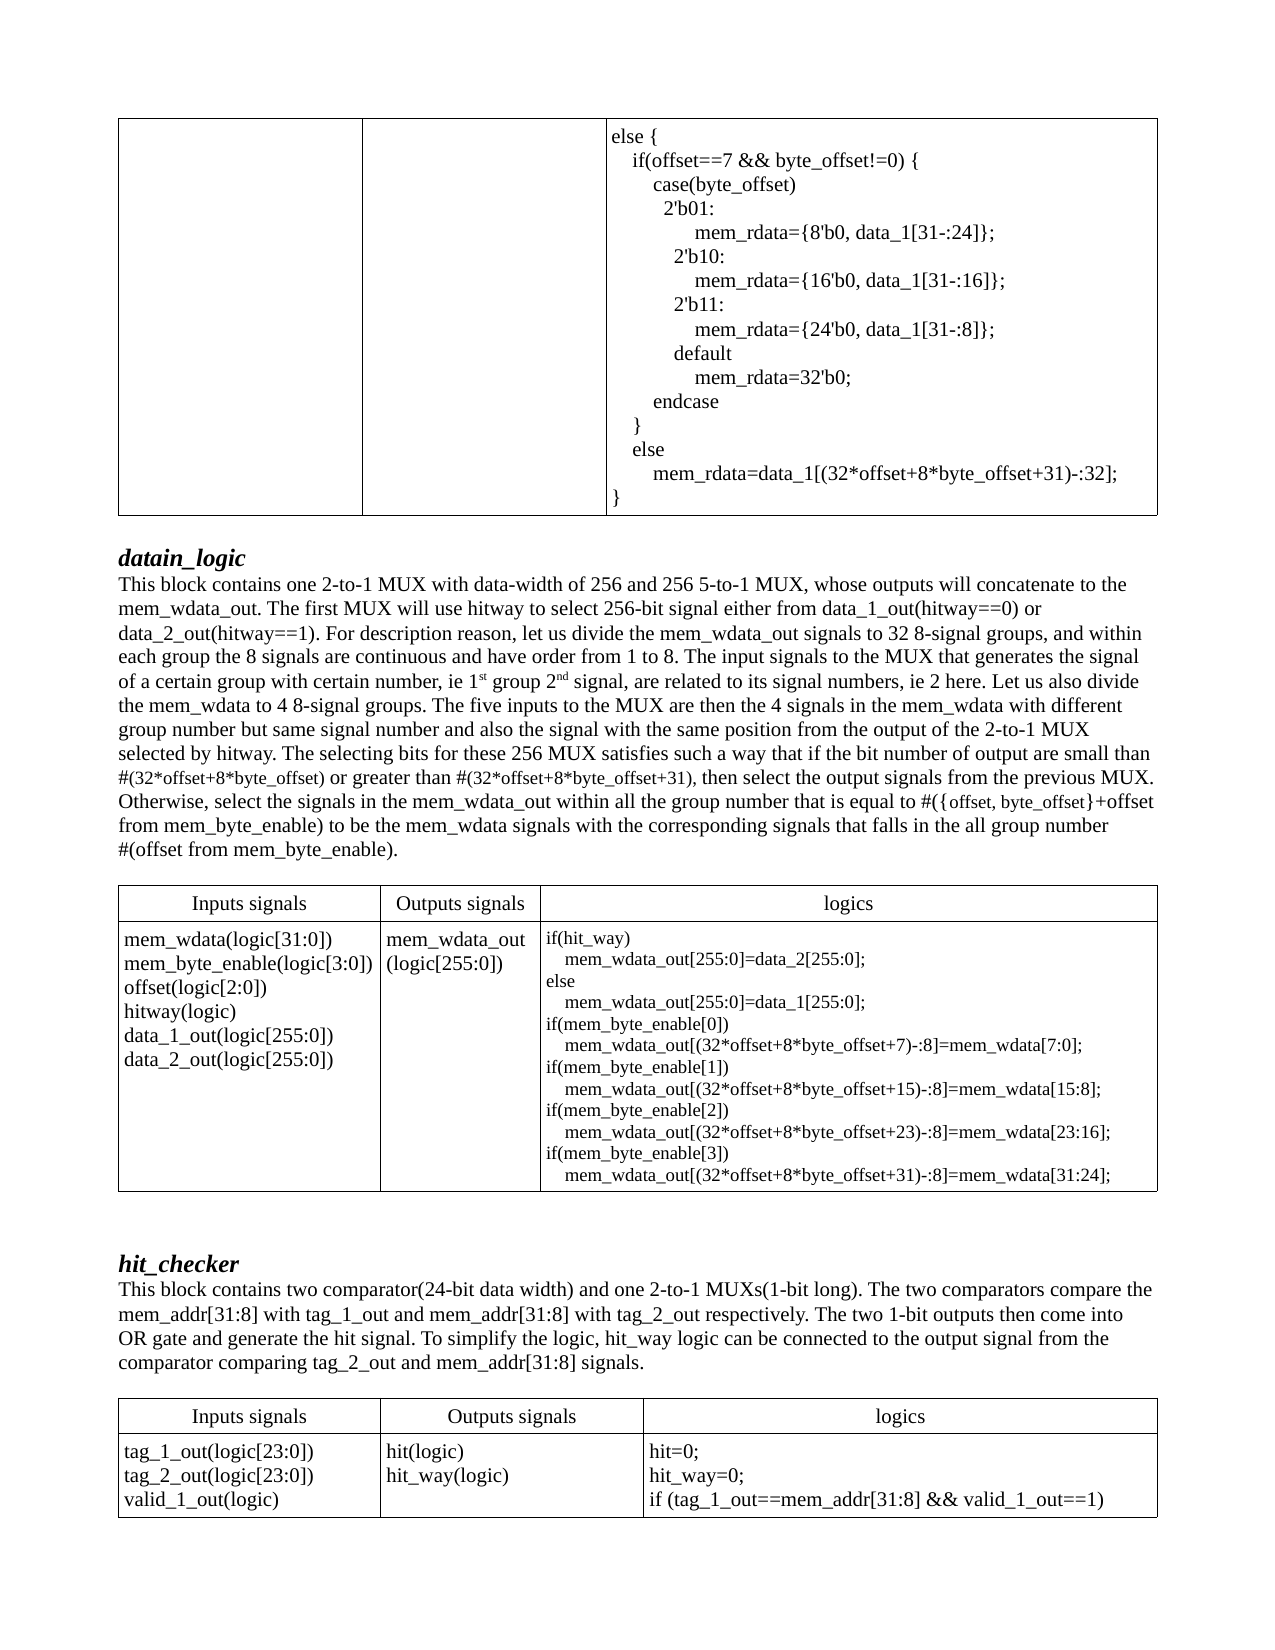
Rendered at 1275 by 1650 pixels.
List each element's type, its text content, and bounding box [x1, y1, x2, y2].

table_cell [363, 119, 606, 515]
table_header Outputs signals [381, 1399, 643, 1433]
text hit_checker [118, 1249, 1157, 1277]
text datain_logic [118, 543, 1157, 572]
table_header logics [644, 1399, 1157, 1433]
table_cell if(hit_way) mem_wdata_out[255:0]=data_2[255:0]; else mem_wdata_out[255:0]=data_1[255:0]; if(mem_byte_enable[0]) mem_wdata_out[(32*offset+8*byte_offset+7)-:8]=mem_wdata[7:0]; if(mem_byte_enable[1]) mem_wdata_out[(32*offset+8*byte_offset+15)-:8]=mem_wdata[15:8]; if(mem_byte_enable[2]) mem_wdata_out[(32*offset+8*byte_offset+23)-:8]=mem_wdata[23:16]; if(mem_byte_enable[3]) mem_wdata_out[(32*offset+8*byte_offset+31)-:8]=mem_wdata[31:24]; [541, 922, 1157, 1191]
table_header Inputs signals [119, 886, 380, 921]
text This block contains two comparator(24-bit data width) and one 2-to-1 MUXs(1-bit long). The two comparators compare the mem_addr[31:8] with tag_1_out and mem_addr[31:8] with tag_2_out respectively. The two 1-bit outputs then come into OR gate and generate the hit signal. To simplify the logic, hit_way logic can be connected to the output signal from the comparator comparing tag_2_out and mem_addr[31:8] signals. [118, 1277, 1157, 1374]
table_cell mem_wdata(logic[31:0]) mem_byte_enable(logic[3:0]) offset(logic[2:0]) hitway(logic) data_1_out(logic[255:0]) data_2_out(logic[255:0]) [119, 922, 380, 1191]
table_cell hit(logic) hit_way(logic) [381, 1434, 643, 1517]
text This block contains one 2-to-1 MUX with data-width of 256 and 256 5-to-1 MUX, whose outputs will concatenate to the mem_wdata_out. The first MUX will use hitway to select 256-bit signal either from data_1_out(hitway==0) or data_2_out(hitway==1). For description reason, let us divide the mem_wdata_out signals to 32 8-signal groups, and within each group the 8 signals are continuous and have order from 1 to 8. The input signals to the MUX that generates the signal of a certain group with certain number, ie 1st group 2nd signal, are related to its signal numbers, ie 2 here. Let us also divide the mem_wdata to 4 8-signal groups. The five inputs to the MUX are then the 4 signals in the mem_wdata with different group number but same signal number and also the signal with the same position from the output of the 2-to-1 MUX selected by hitway. The selecting bits for these 256 MUX satisfies such a way that if the bit number of output are small than #(32*offset+8*byte_offset) or greater than #(32*offset+8*byte_offset+31), then select the output signals from the previous MUX. Otherwise, select the signals in the mem_wdata_out within all the group number that is equal to #({offset, byte_offset}+offset from mem_byte_enable) to be the mem_wdata signals with the corresponding signals that falls in the all group number #(offset from mem_byte_enable). [118, 572, 1157, 861]
table_cell tag_1_out(logic[23:0]) tag_2_out(logic[23:0]) valid_1_out(logic) [119, 1434, 380, 1517]
table_cell hit=0; hit_way=0; if (tag_1_out==mem_addr[31:8] && valid_1_out==1) [644, 1434, 1157, 1517]
table_cell [119, 119, 362, 515]
table_header logics [541, 886, 1157, 921]
table_header Outputs signals [381, 886, 540, 921]
table_cell mem_wdata_out (logic[255:0]) [381, 922, 540, 1191]
table_cell else { if(offset==7 && byte_offset!=0) { case(byte_offset) 2'b01: mem_rdata={8'b0, data_1[31-:24]}; 2'b10: mem_rdata={16'b0, data_1[31-:16]}; 2'b11: mem_rdata={24'b0, data_1[31-:8]}; default mem_rdata=32'b0; endcase } else mem_rdata=data_1[(32*offset+8*byte_offset+31)-:32]; } [607, 119, 1157, 515]
table_header Inputs signals [119, 1399, 380, 1433]
